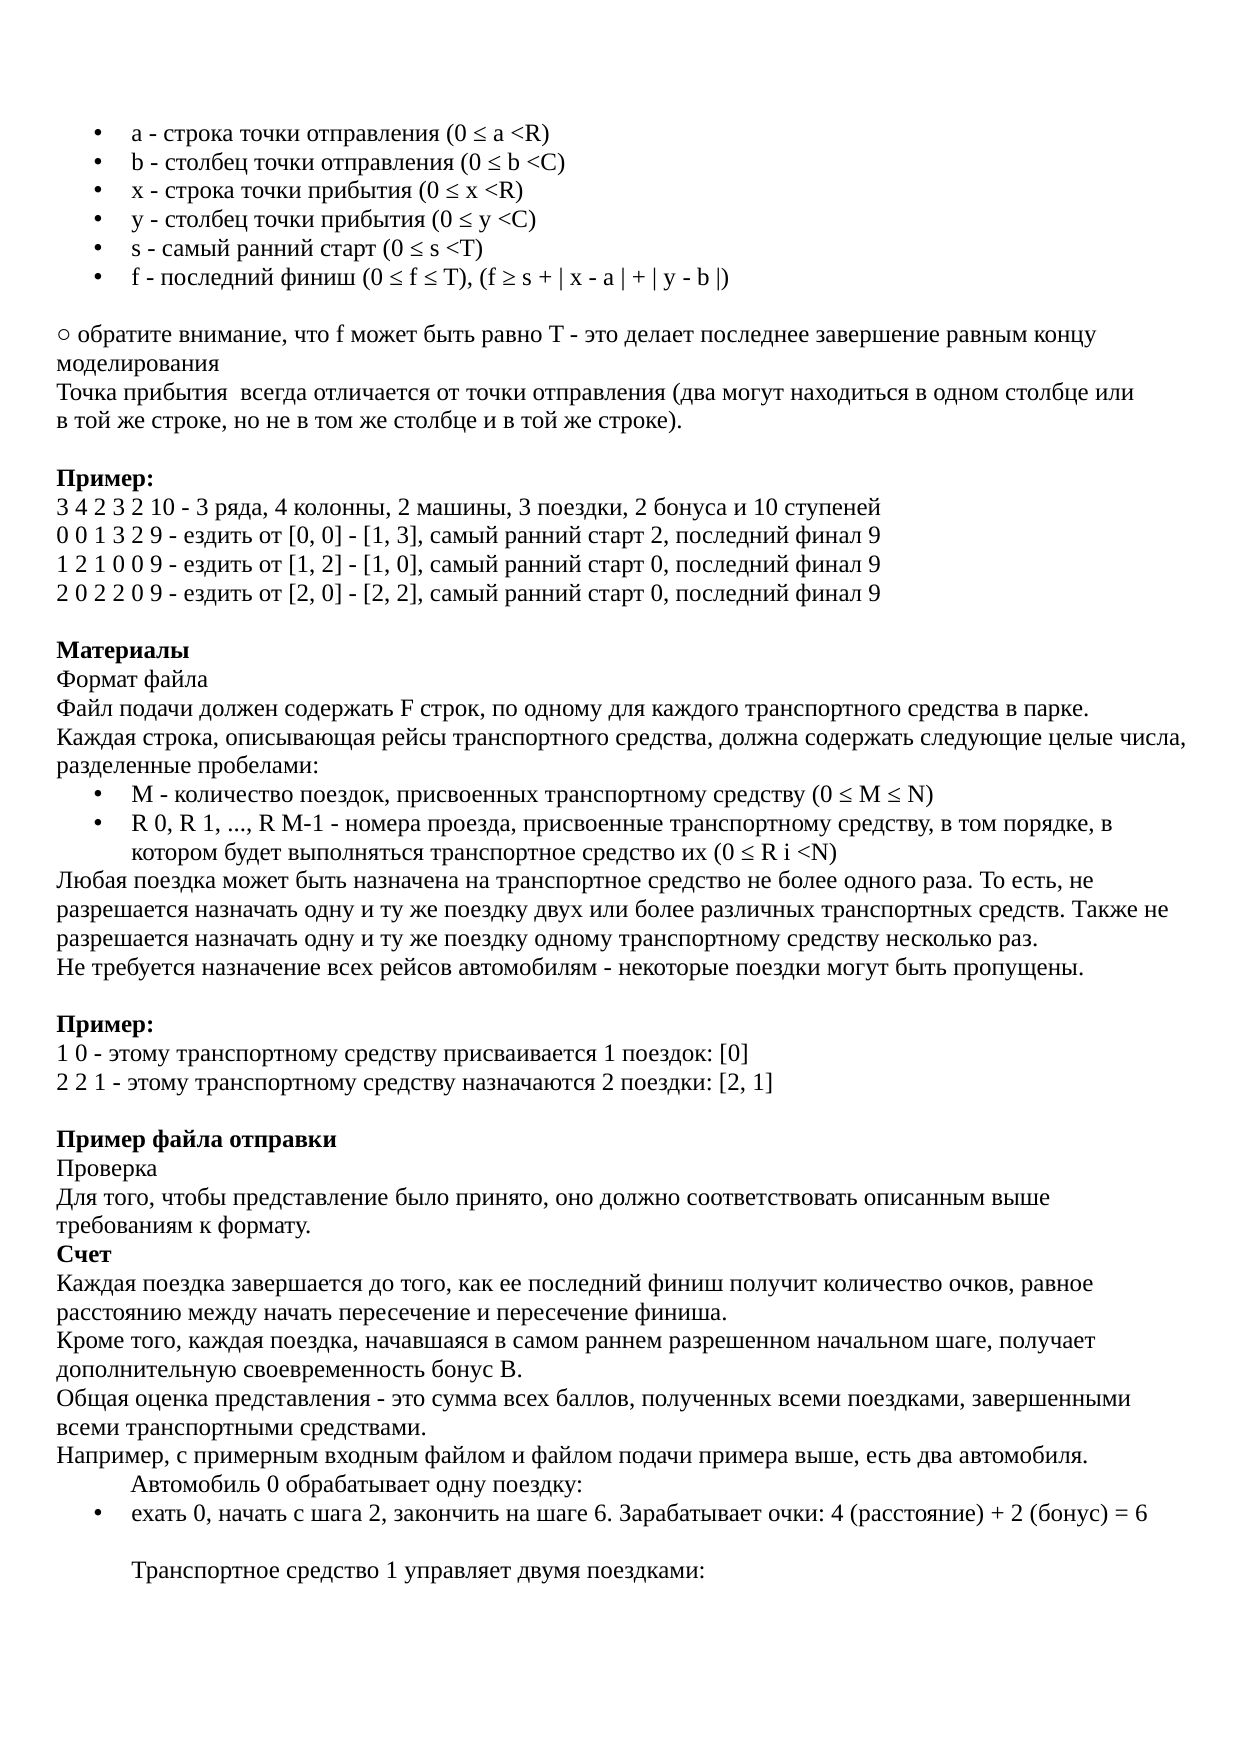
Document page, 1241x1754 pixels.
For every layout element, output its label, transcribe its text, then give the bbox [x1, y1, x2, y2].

list y - столбец точки прибытия (0 ≤ y <C) [94, 204, 1191, 233]
list R 0, R 1, ..., R M-1 - номера проезда, присвоенные транспортному средству, в том порядке, в котором будет выполняться транспортное средство их (0 ≤ R i <N) [94, 808, 1191, 866]
text 1 0 - этому транспортному средству присваивается 1 поездок: [0] [56, 1038, 1191, 1067]
text Проверка [56, 1153, 1191, 1182]
text Кроме того, каждая поездка, начавшаяся в самом раннем разрешенном начальном шаге, получает дополнительную своевременность бонус B. [56, 1326, 1191, 1383]
text 2 2 1 - этому транспортному средству назначаются 2 поездки: [2, 1] [56, 1067, 1191, 1096]
text Каждая строка, описывающая рейсы транспортного средства, должна содержать следующие целые числа, разделенные пробелами: [56, 722, 1191, 779]
text 1 2 1 0 0 9 - ездить от [1, 2] - [1, 0], самый ранний старт 0, последний финал 9 [56, 549, 1191, 578]
list b - столбец точки отправления (0 ≤ b <C) [94, 147, 1191, 176]
list ехать 0, начать с шага 2, закончить на шаге 6. Зарабатывает очки: 4 (расстояние) + 2 (бонус) = 6 [94, 1498, 1191, 1527]
text Не требуется назначение всех рейсов автомобилям - некоторые поездки могут быть пропущены. [56, 952, 1191, 981]
list M - количество поездок, присвоенных транспортному средству (0 ≤ M ≤ N) [94, 779, 1191, 808]
text Файл подачи должен содержать F строк, по одному для каждого транспортного средства в парке. [56, 693, 1191, 722]
text 2 0 2 2 0 9 - ездить от [2, 0] - [2, 2], самый ранний старт 0, последний финал 9 [56, 578, 1191, 607]
text Точка прибытия всегда отличается от точки отправления (два могут находиться в одном столбце или [56, 377, 1191, 406]
text Каждая поездка завершается до того, как ее последний финиш получит количество очков, равное расстоянию между начать пересечение и пересечение финиша. [56, 1268, 1191, 1326]
text Материалы [56, 636, 1191, 664]
text Формат файла [56, 664, 1191, 693]
text Пример: [56, 463, 1191, 492]
text 3 4 2 3 2 10 - 3 ряда, 4 колонны, 2 машины, 3 поездки, 2 бонуса и 10 ступеней [56, 492, 1191, 521]
text в той же строке, но не в том же столбце и в той же строке). [56, 406, 1191, 434]
list x - строка точки прибытия (0 ≤ x <R) [94, 176, 1191, 204]
text Пример файла отправки [56, 1124, 1191, 1153]
text Например, с примерным входным файлом и файлом подачи примера выше, есть два автомобиля. [56, 1441, 1191, 1469]
text ○ обратите внимание, что f может быть равно T - это делает последнее завершение равным концу моделирования [56, 319, 1191, 377]
text Автомобиль 0 обрабатывает одну поездку: [56, 1469, 1191, 1498]
text Для того, чтобы представление было принято, оно должно соответствовать описанным выше требованиям к формату. [56, 1182, 1191, 1239]
list a - строка точки отправления (0 ≤ a <R) [94, 118, 1191, 147]
text Пример: [56, 1009, 1191, 1038]
text 0 0 1 3 2 9 - ездить от [0, 0] - [1, 3], самый ранний старт 2, последний финал 9 [56, 521, 1191, 549]
text Общая оценка представления - это сумма всех баллов, полученных всеми поездками, завершенными всеми транспортными средствами. [56, 1383, 1191, 1441]
text Счет [56, 1239, 1191, 1268]
text Любая поездка может быть назначена на транспортное средство не более одного раза. То есть, не разрешается назначать одну и ту же поездку двух или более различных транспортных средств. Также не разрешается назначать одну и ту же поездку одному транспортному средству несколько раз. [56, 866, 1191, 952]
list Транспортное средство 1 управляет двумя поездками: [94, 1556, 1191, 1584]
list f - последний финиш (0 ≤ f ≤ T), (f ≥ s + | x - a | + | y ​​- b |) [94, 262, 1191, 291]
list s - самый ранний старт (0 ≤ s <T) [94, 233, 1191, 262]
